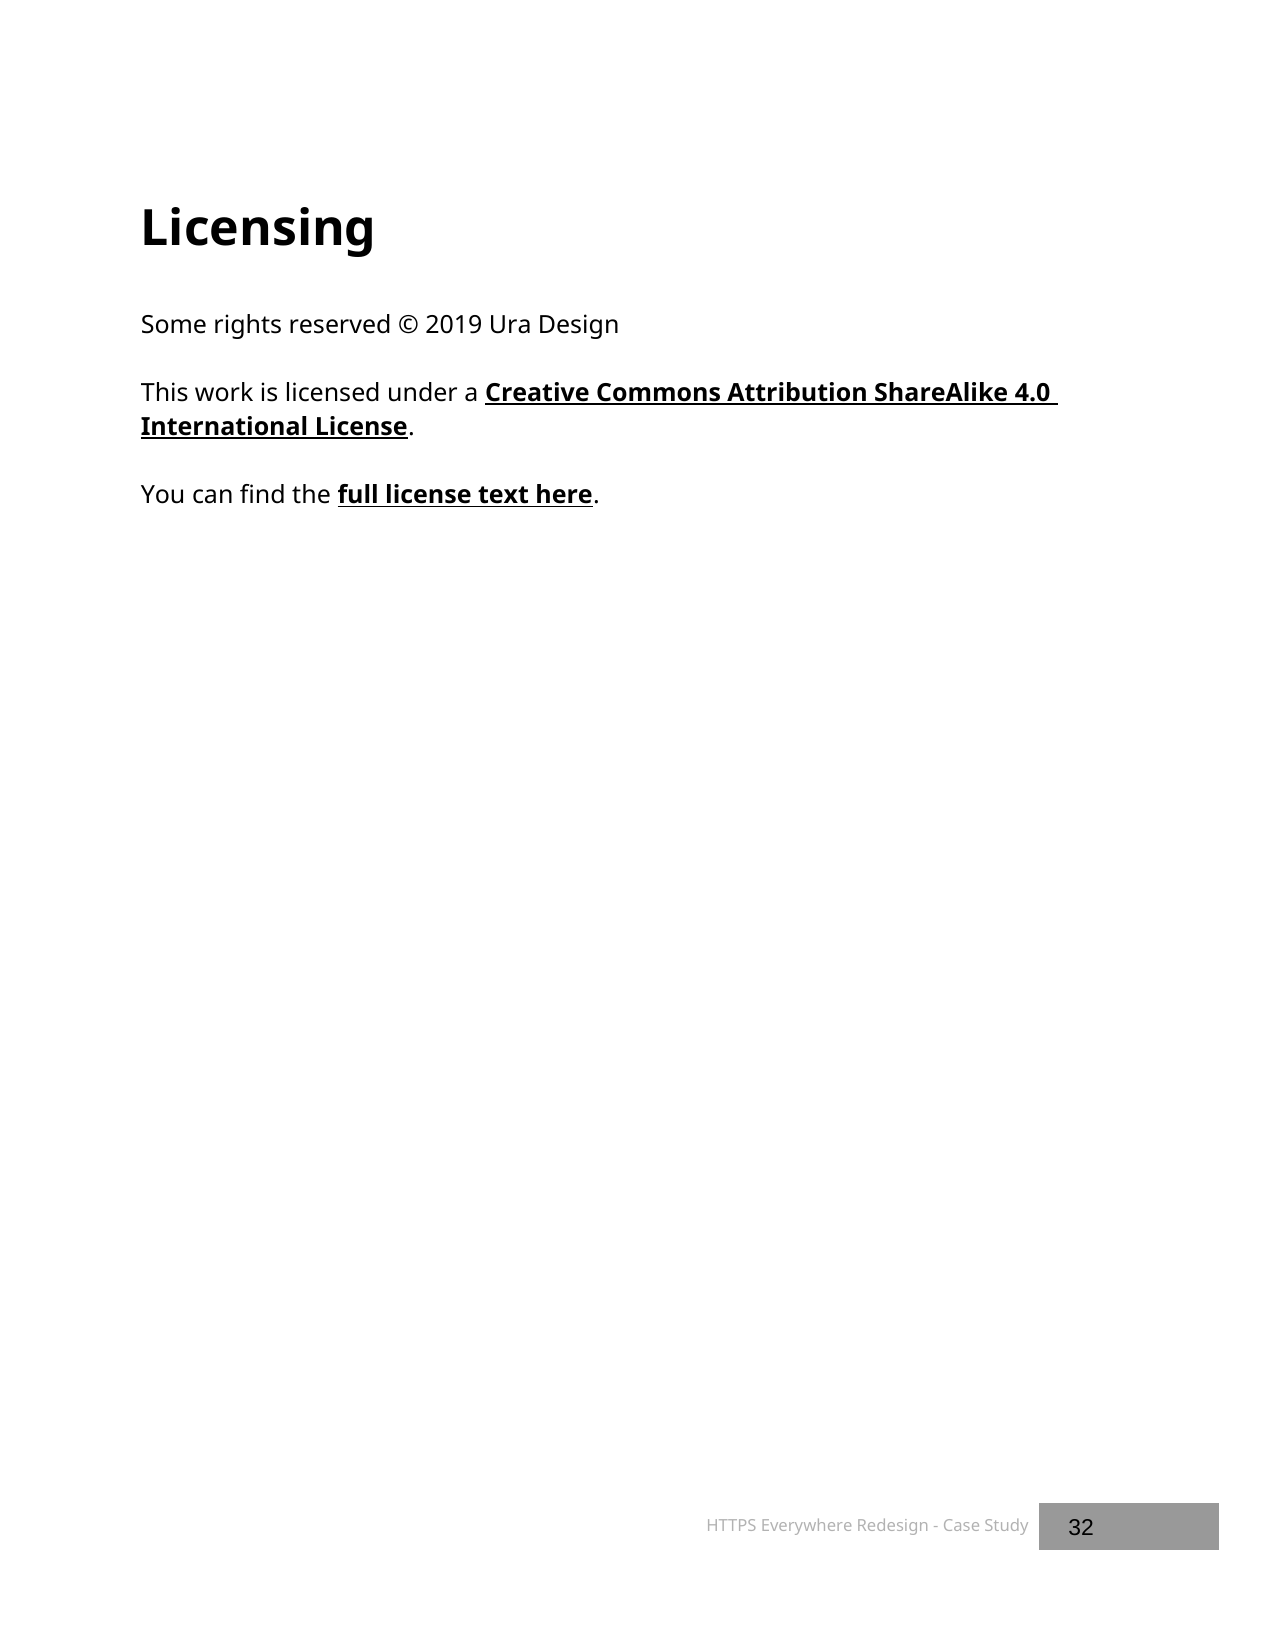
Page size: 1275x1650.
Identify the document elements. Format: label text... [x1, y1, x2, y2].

text This work is licensed under a Creative Commons Attribution ShareAlike 4.0 International License. [141, 374, 1116, 443]
text You can find the full license text here. [141, 477, 1116, 511]
text Some rights reserved © 2019 Ura Design [141, 306, 1116, 340]
subtitle Licensing [141, 192, 1116, 260]
